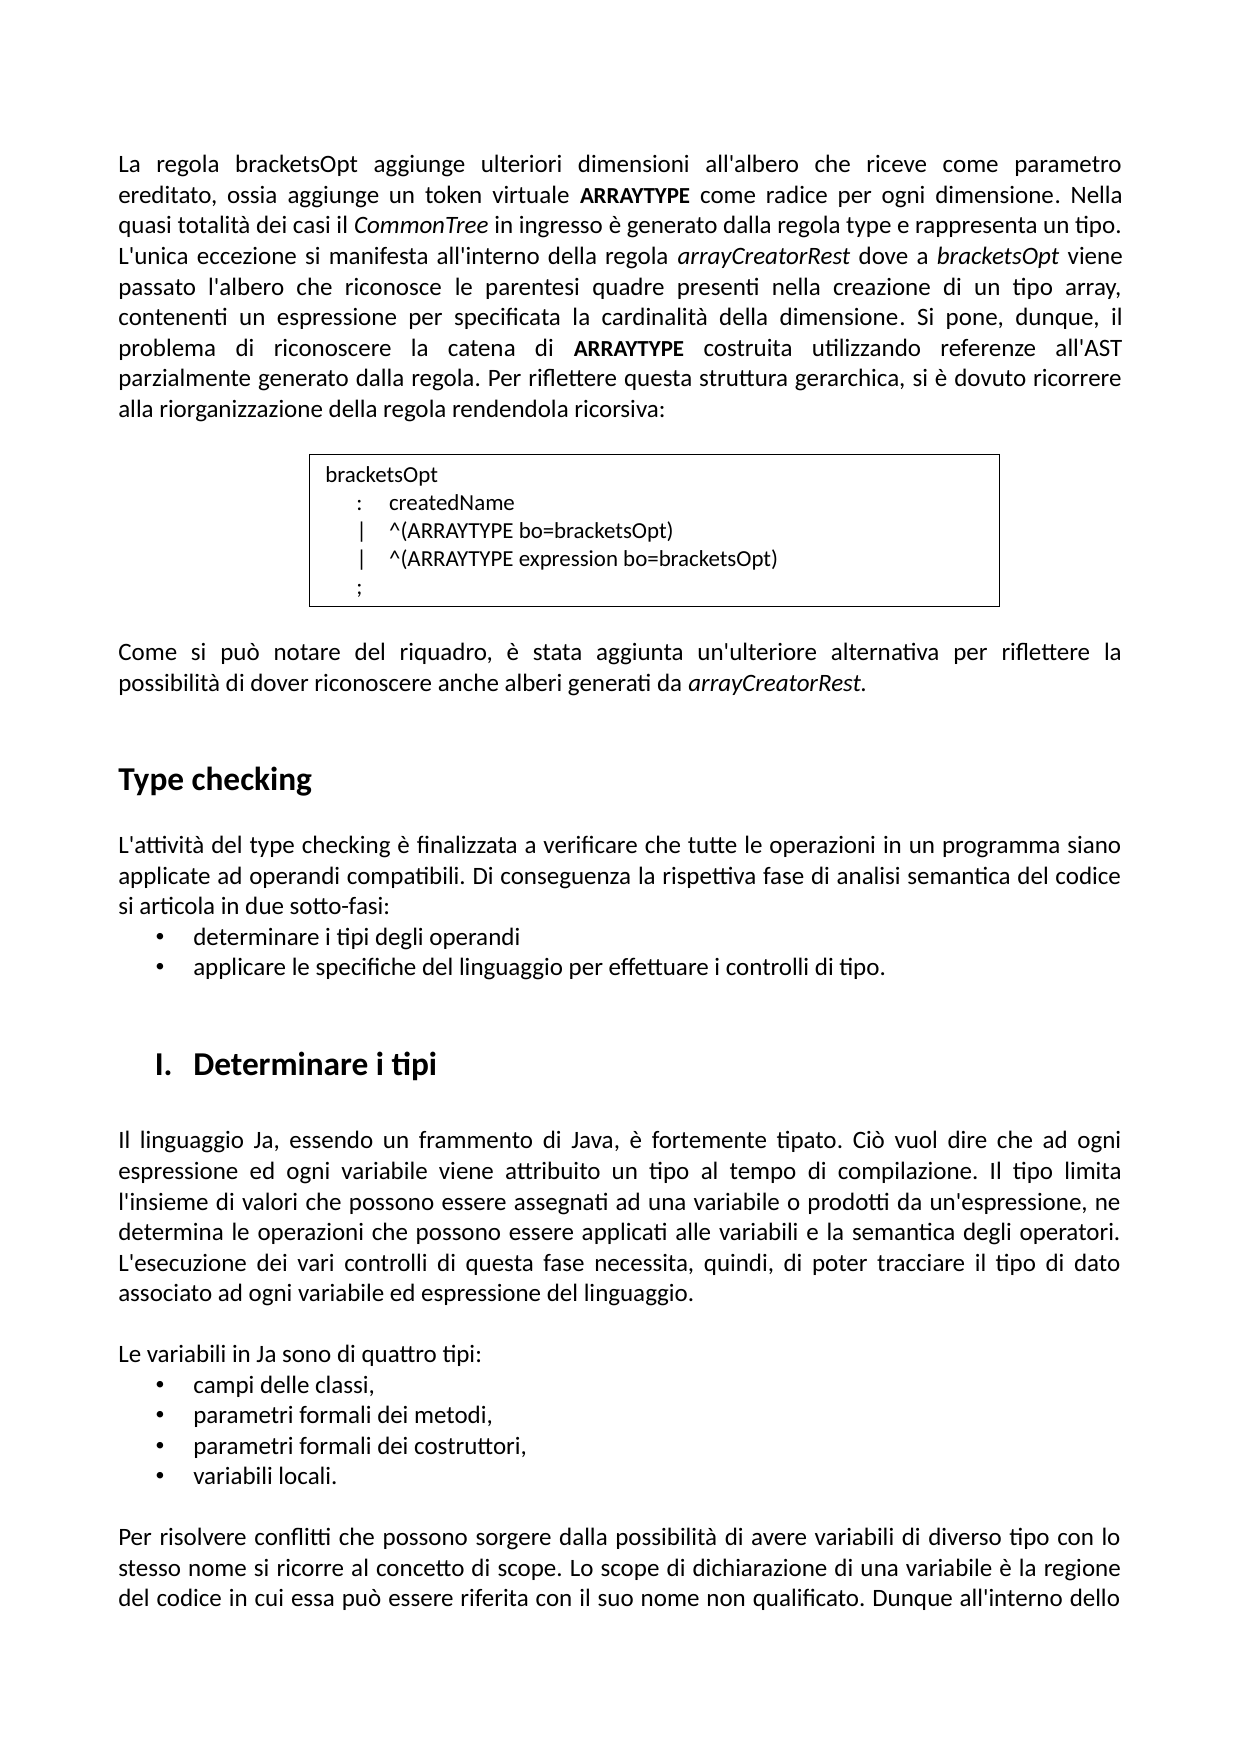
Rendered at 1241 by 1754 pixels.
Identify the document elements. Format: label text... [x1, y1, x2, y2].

list variabili locali. [156, 1460, 1123, 1491]
text Le variabili in Ja sono di quattro tipi: [118, 1338, 1123, 1369]
text La regola bracketsOpt aggiunge ulteriori dimensioni all'albero che riceve come parametro ereditato, ossia aggiunge un token virtuale ARRAYTYPE come radice per ogni dimensione. Nella quasi totalità dei casi il CommonTree in ingresso è generato dalla regola type e rappresenta un tipo. L'unica eccezione si manifesta all'interno della regola arrayCreatorRest dove a bracketsOpt viene passato l'albero che riconosce le parentesi quadre presenti nella creazione di un tipo array, contenenti un espressione per specificata la cardinalità della dimensione. Si pone, dunque, il problema di riconoscere la catena di ARRAYTYPE costruita utilizzando referenze all'AST parzialmente generato dalla regola. Per riflettere questa struttura gerarchica, si è dovuto ricorrere alla riorganizzazione della regola rendendola ricorsiva: [118, 149, 1123, 423]
list parametri formali dei metodi, [156, 1399, 1123, 1430]
text Il linguaggio Ja, essendo un frammento di Java, è fortemente tipato. Ciò vuol dire che ad ogni espressione ed ogni variabile viene attribuito un tipo al tempo di compilazione. Il tipo limita l'insieme di valori che possono essere assegnati ad una variabile o prodotti da un'espressione, ne determina le operazioni che possono essere applicati alle variabili e la semantica degli operatori. L'esecuzione dei vari controlli di questa fase necessita, quindi, di poter tracciare il tipo di dato associato ad ogni variabile ed espressione del linguaggio. [118, 1124, 1123, 1308]
table_header bracketsOpt : createdName | ^(ARRAYTYPE bo=bracketsOpt) | ^(ARRAYTYPE expression bo=bracketsOpt) ; [310, 455, 999, 606]
text L'attività del type checking è finalizzata a verificare che tutte le operazioni in un programma siano applicate ad operandi compatibili. Di conseguenza la rispettiva fase di analisi semantica del codice si articola in due sotto-fasi: [118, 829, 1123, 921]
list campi delle classi, [156, 1369, 1123, 1399]
text Come si può notare del riquadro, è stata aggiunta un'ulteriore alternativa per riflettere la possibilità di dover riconoscere anche alberi generati da arrayCreatorRest. [118, 636, 1123, 697]
list determinare i tipi degli operandi [156, 921, 1123, 952]
text Per risolvere conflitti che possono sorgere dalla possibilità di avere variabili di diverso tipo con lo stesso nome si ricorre al concetto di scope. Lo scope di dichiarazione di una variabile è la regione del codice in cui essa può essere riferita con il suo nome non qualificato. Dunque all'interno dello [118, 1521, 1123, 1613]
list parametri formali dei costruttori, [156, 1430, 1123, 1460]
list Determinare i tipi [154, 1043, 1123, 1084]
text Type checking [118, 758, 1123, 799]
list applicare le specifiche del linguaggio per effettuare i controlli di tipo. [156, 952, 1123, 982]
